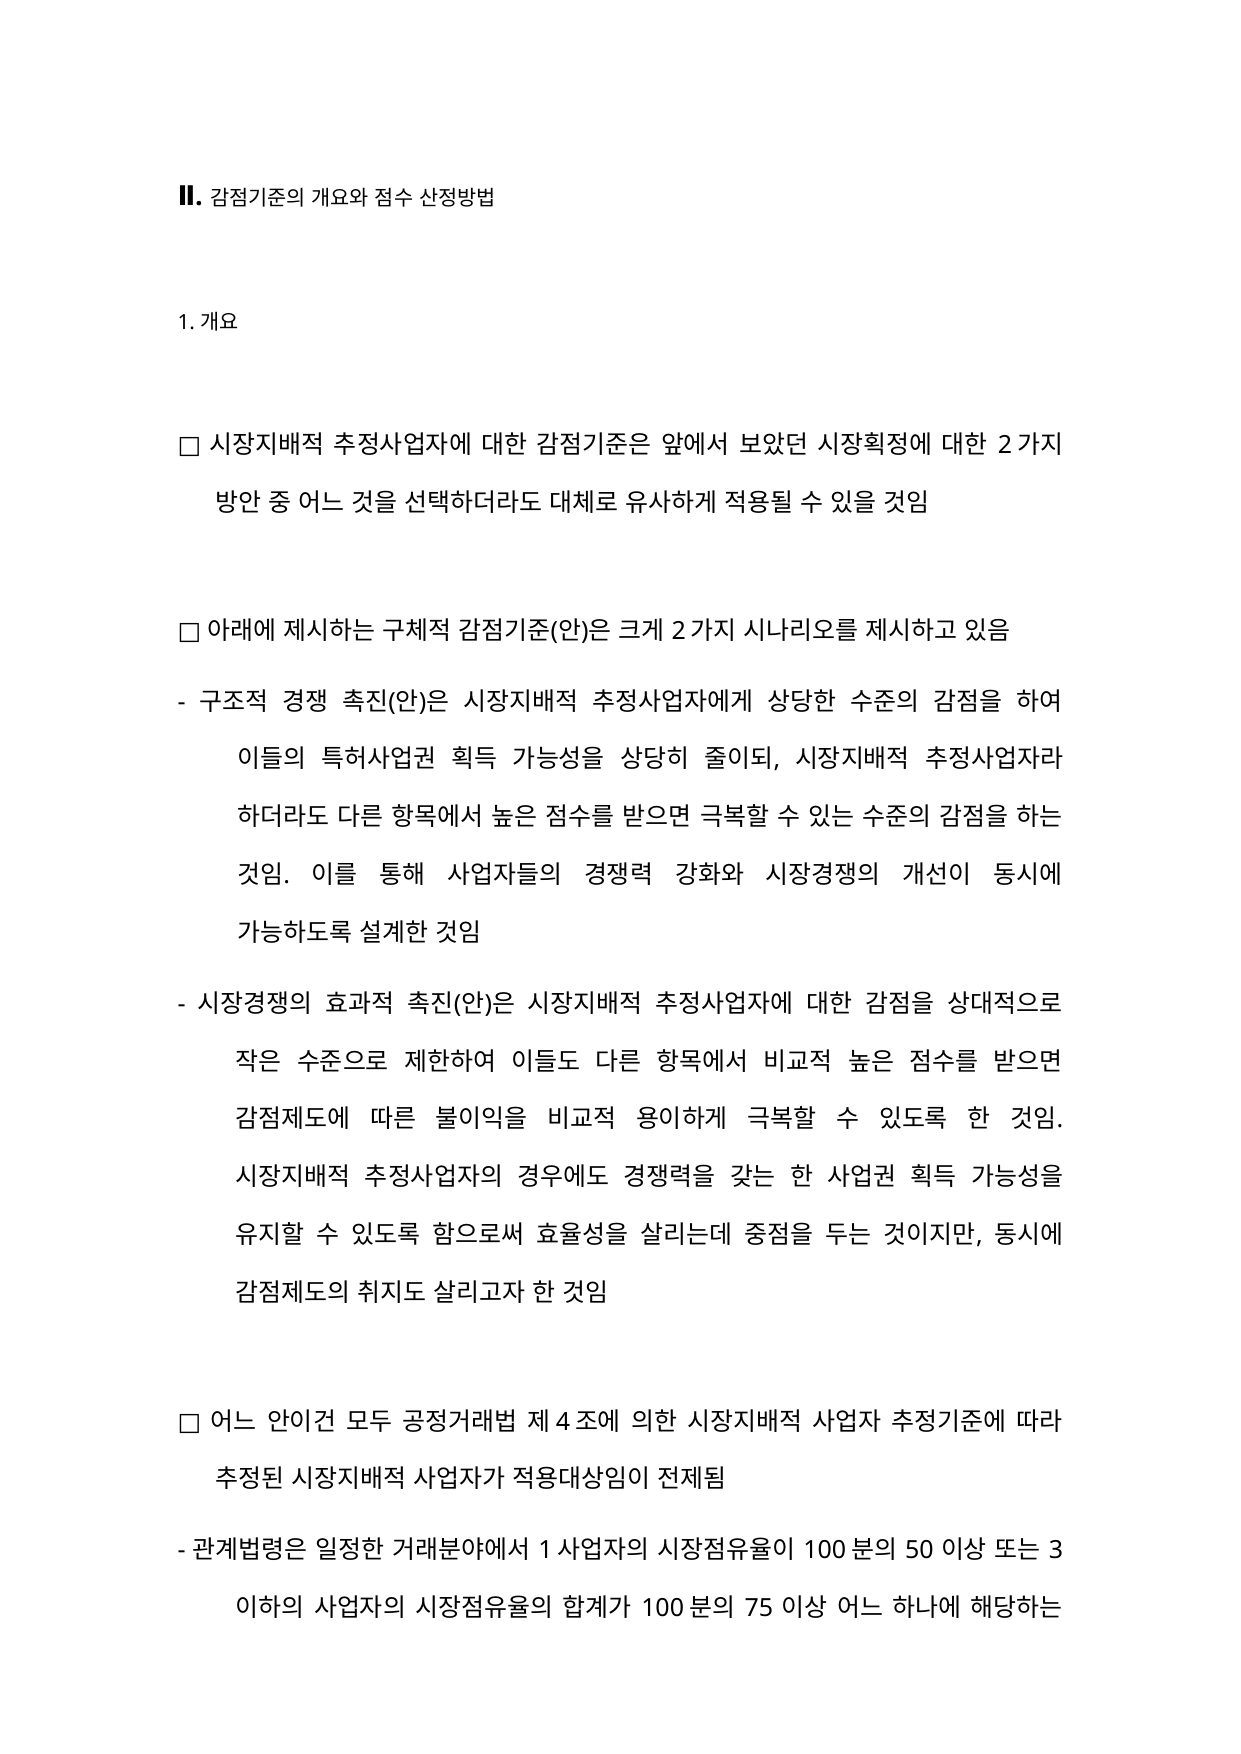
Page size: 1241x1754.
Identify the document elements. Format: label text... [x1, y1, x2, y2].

text □ 어느 안이건 모두 공정거래법 제4조에 의한 시장지배적 사업자 추정기준에 따라 추정된 시장지배적 사업자가 적용대상임이 전제됨 [177, 1401, 1063, 1495]
text - 관계법령은 일정한 거래분야에서 1사업자의 시장점유율이 100분의 50 이상 또는 3 이하의 사업자의 시장점유율의 합계가 100분의 75 이상 어느 하나에 해당하는 [177, 1529, 1063, 1623]
text - 구조적 경쟁 촉진(안)은 시장지배적 추정사업자에게 상당한 수준의 감점을 하여 이들의 특허사업권 획득 가능성을 상당히 줄이되, 시장지배적 추정사업자라 하더라도 다른 항목에서 높은 점수를 받으면 극복할 수 있는 수준의 감점을 하는 것임. 이를 통해 사업자들의 경쟁력 강화와 시장경쟁의 개선이 동시에 가능하도록 설계한 것임 [177, 681, 1063, 949]
text - 시장경쟁의 효과적 촉진(안)은 시장지배적 추정사업자에 대한 감점을 상대적으로 작은 수준으로 제한하여 이들도 다른 항목에서 비교적 높은 점수를 받으면 감점제도에 따른 불이익을 비교적 용이하게 극복할 수 있도록 한 것임. 시장지배적 추정사업자의 경우에도 경쟁력을 갖는 한 사업권 획득 가능성을 유지할 수 있도록 함으로써 효율성을 살리는데 중점을 두는 것이지만, 동시에 감점제도의 취지도 살리고자 한 것임 [177, 983, 1063, 1309]
text □ 시장지배적 추정사업자에 대한 감점기준은 앞에서 보았던 시장획정에 대한 2가지 방안 중 어느 것을 선택하더라도 대체로 유사하게 적용될 수 있을 것임 [177, 424, 1063, 518]
text Ⅱ. 감점기준의 개요와 점수 산정방법 [177, 176, 1063, 213]
text □ 아래에 제시하는 구체적 감점기준(안)은 크게 2가지 시나리오를 제시하고 있음 [177, 611, 1063, 647]
text 1. 개요 [177, 305, 1063, 336]
